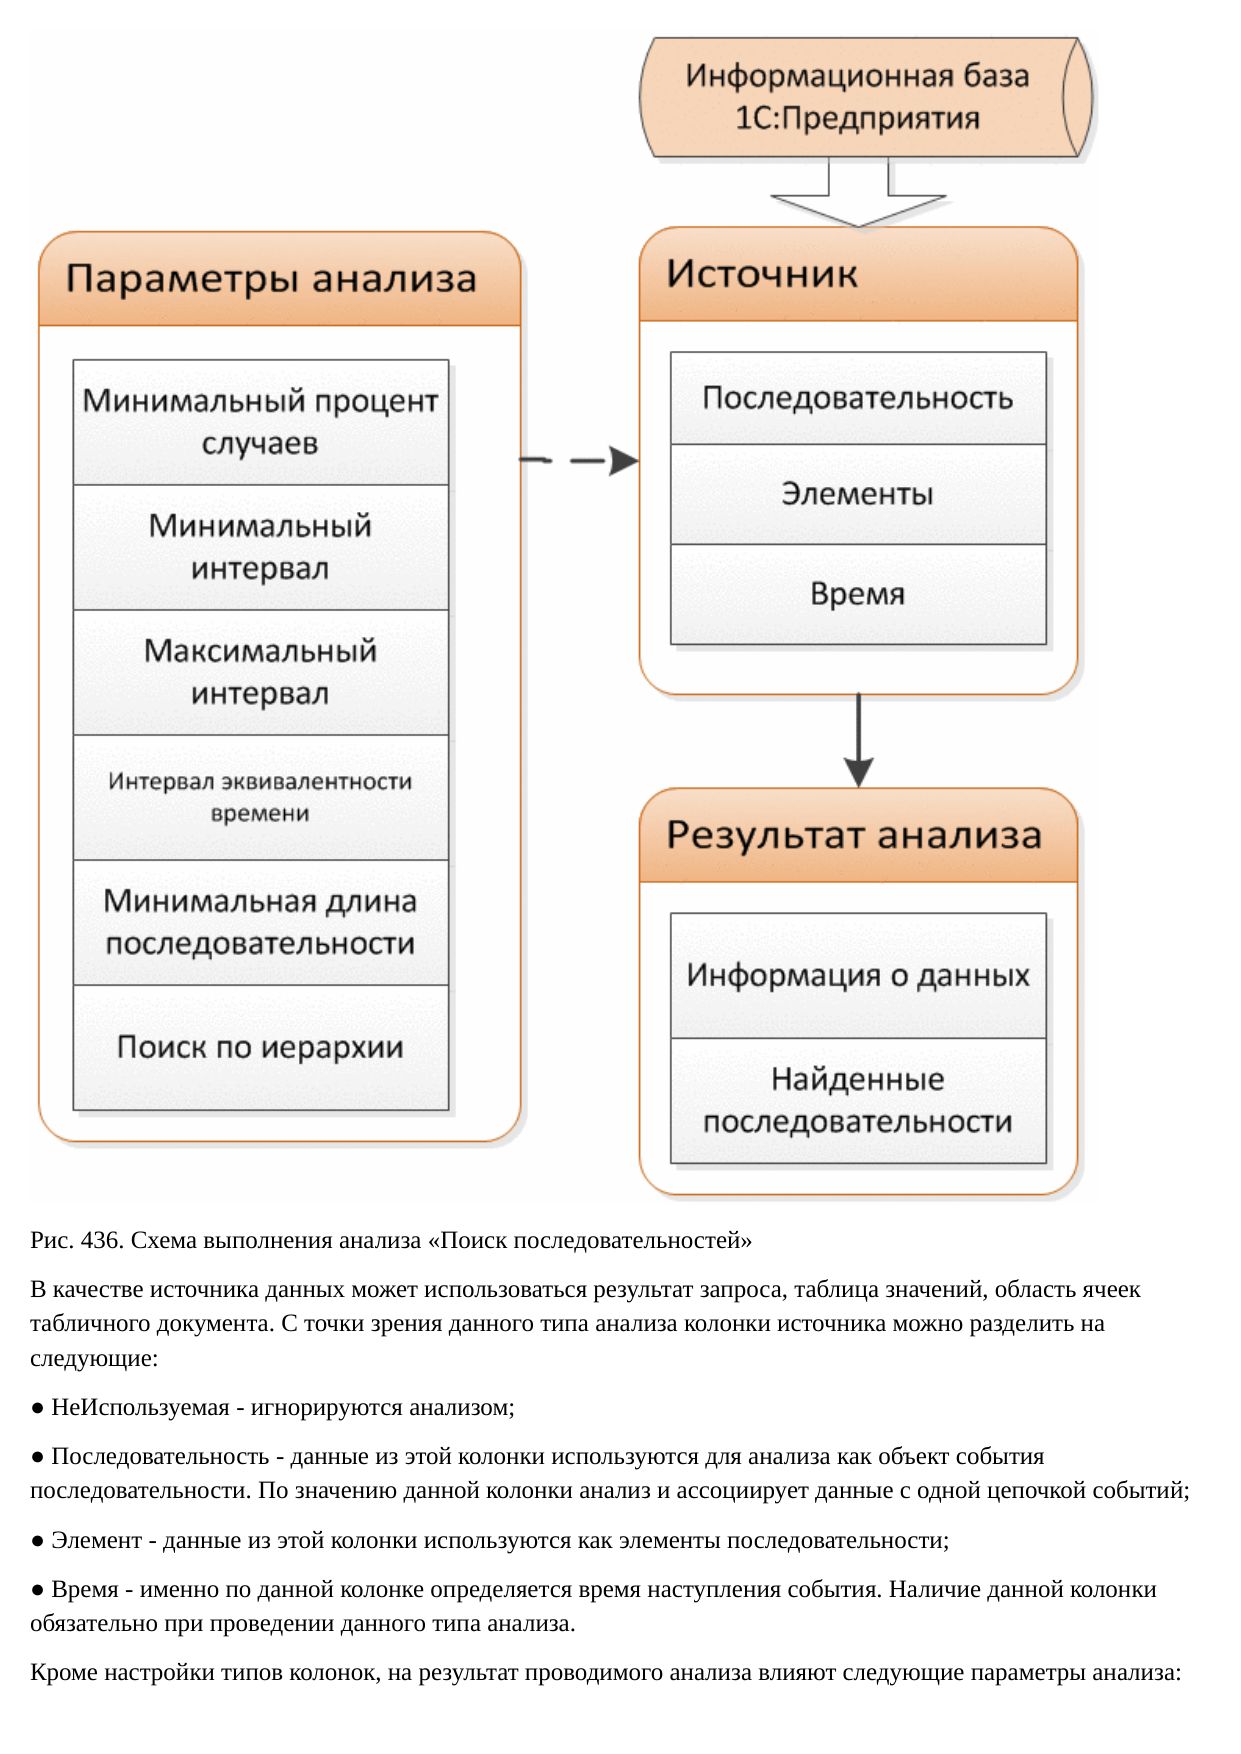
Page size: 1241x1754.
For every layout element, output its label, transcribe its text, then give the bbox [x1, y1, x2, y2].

picture [29, 28, 1099, 1205]
text ● Элемент ‑ данные из этой колонки используются как элементы последовательности; [30, 1525, 1211, 1553]
text Кроме настройки типов колонок, на результат проводимого анализа влияют следующие параметры анализа: [30, 1657, 1211, 1686]
text ● НеИспользуемая ‑ игнорируются анализом; [30, 1392, 1211, 1421]
text ● Время ‑ именно по данной колонке определяется время наступления события. Наличие данной колонки обязательно при проведении данного типа анализа. [30, 1574, 1211, 1637]
text Рис. 436. Схема выполнения анализа «Поиск последовательностей» [30, 1225, 1211, 1254]
text ● Последовательность ‑ данные из этой колонки используются для анализа как объект события последовательности. По значению данной колонки анализ и ассоциирует данные с одной цепочкой событий; [30, 1441, 1211, 1504]
text В качестве источника данных может использоваться результат запроса, таблица значений, область ячеек табличного документа. С точки зрения данного типа анализа колонки источника можно разделить на следующие: [30, 1274, 1211, 1372]
